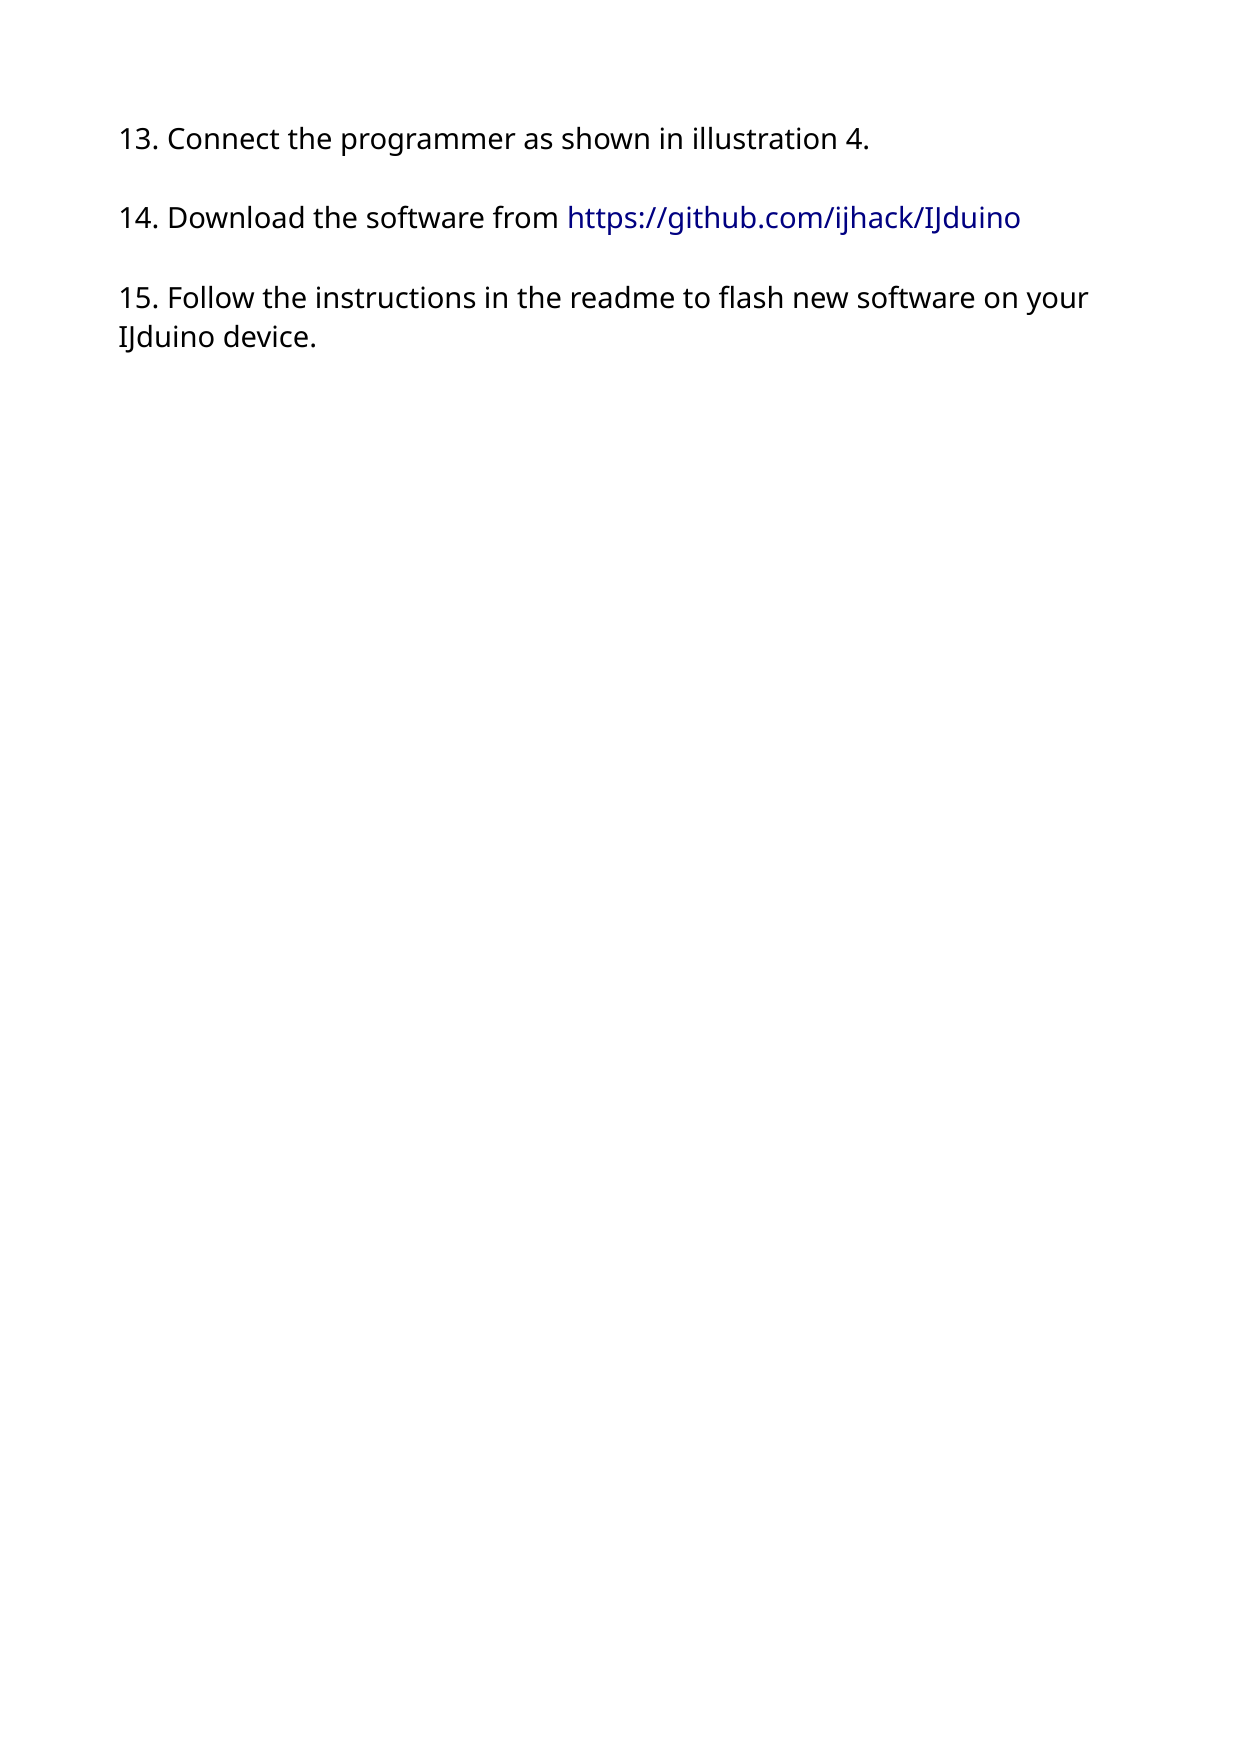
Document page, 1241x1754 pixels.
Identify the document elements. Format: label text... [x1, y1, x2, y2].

text 13. Connect the programmer as shown in illustration 4. [118, 118, 1122, 158]
text 14. Download the software from https://github.com/ijhack/IJduino [118, 197, 1122, 237]
text 15. Follow the instructions in the readme to flash new software on your IJduino device. [118, 277, 1122, 356]
